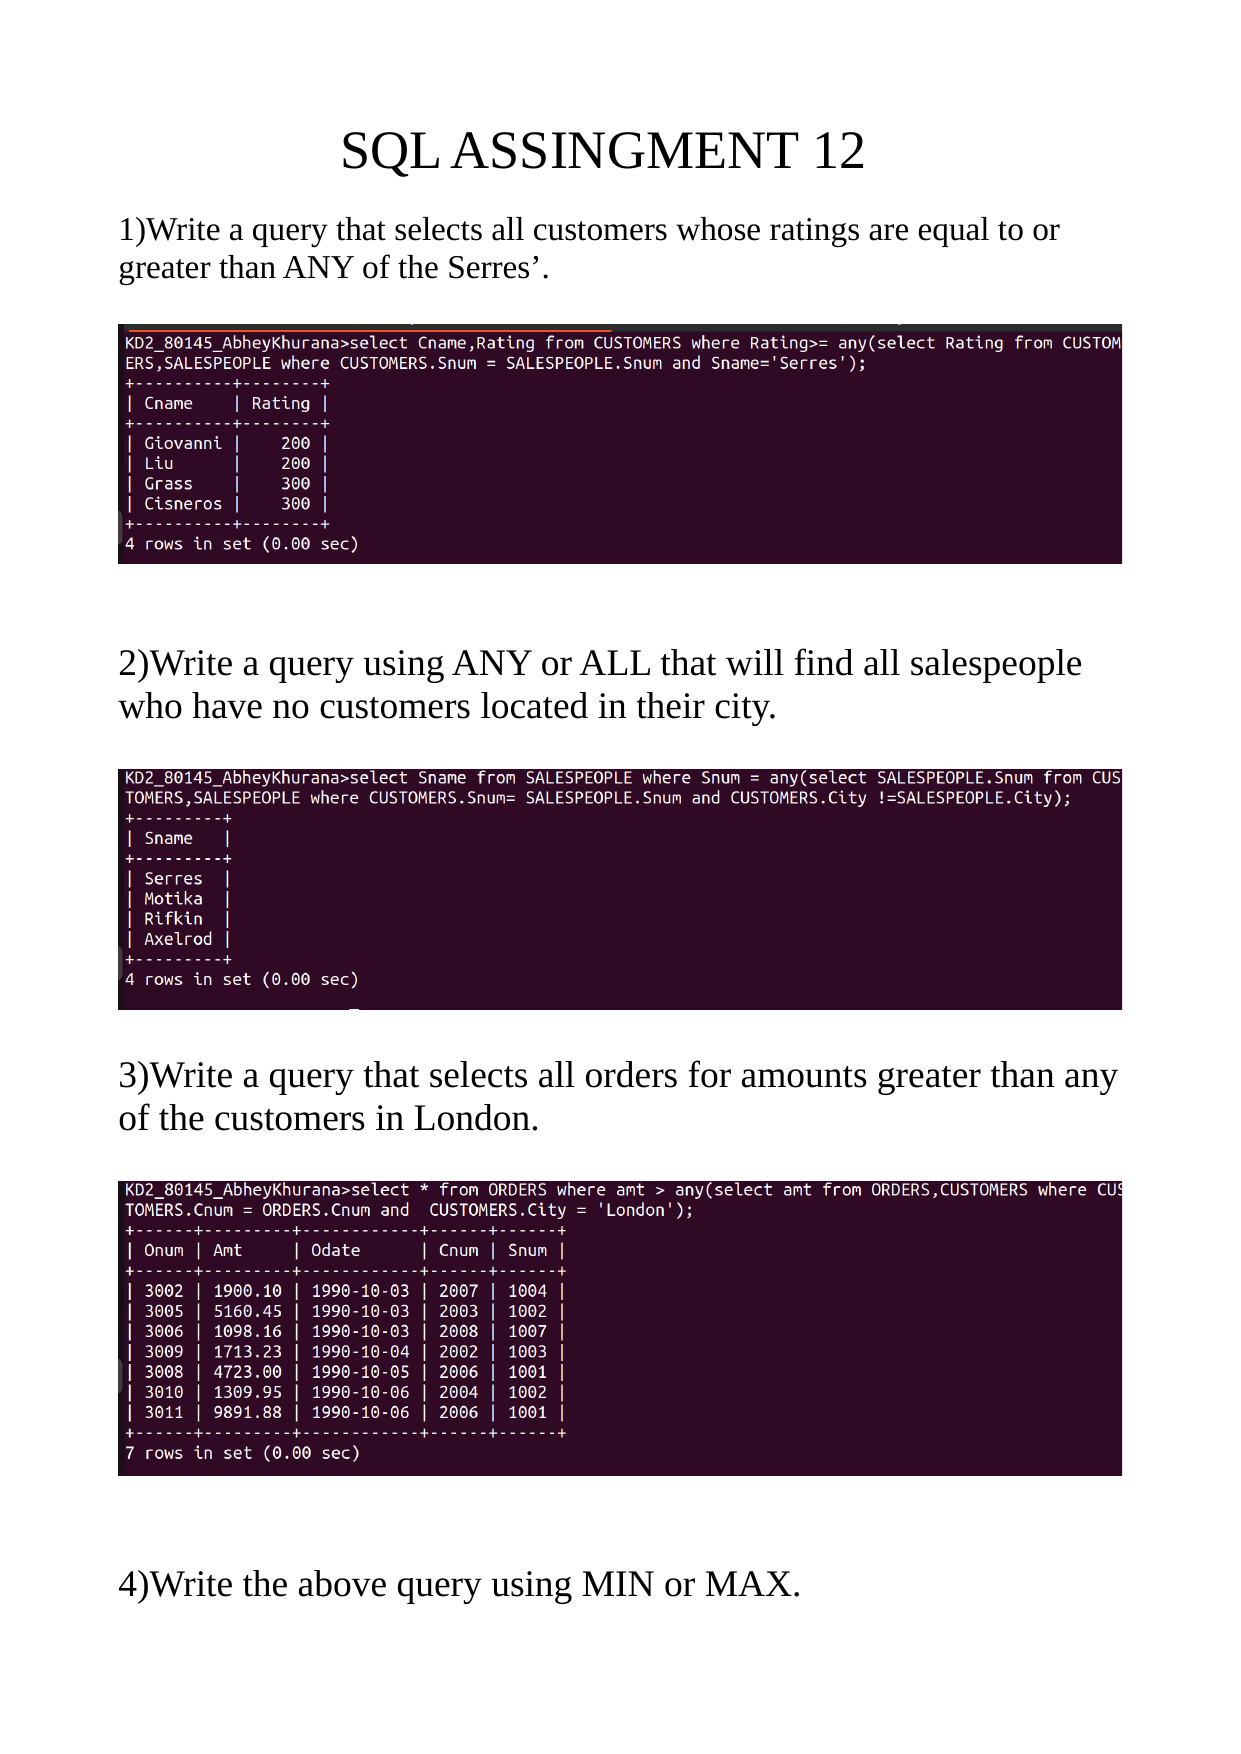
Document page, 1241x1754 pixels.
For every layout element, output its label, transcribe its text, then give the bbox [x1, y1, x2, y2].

text SQL ASSINGMENT 12 [118, 118, 1122, 180]
picture [118, 1181, 1123, 1476]
picture [118, 769, 1123, 1010]
picture [118, 324, 1123, 564]
text 4)Write the above query using MIN or MAX. [118, 1562, 1122, 1605]
text 3)Write a query that selects all orders for amounts greater than any of the customers in London. [118, 1052, 1122, 1139]
text 2)Write a query using ANY or ALL that will find all salespeople who have no customers located in their city. [118, 640, 1122, 727]
text 1)Write a query that selects all customers whose ratings are equal to or greater than ANY of the Serres’. [118, 209, 1122, 286]
